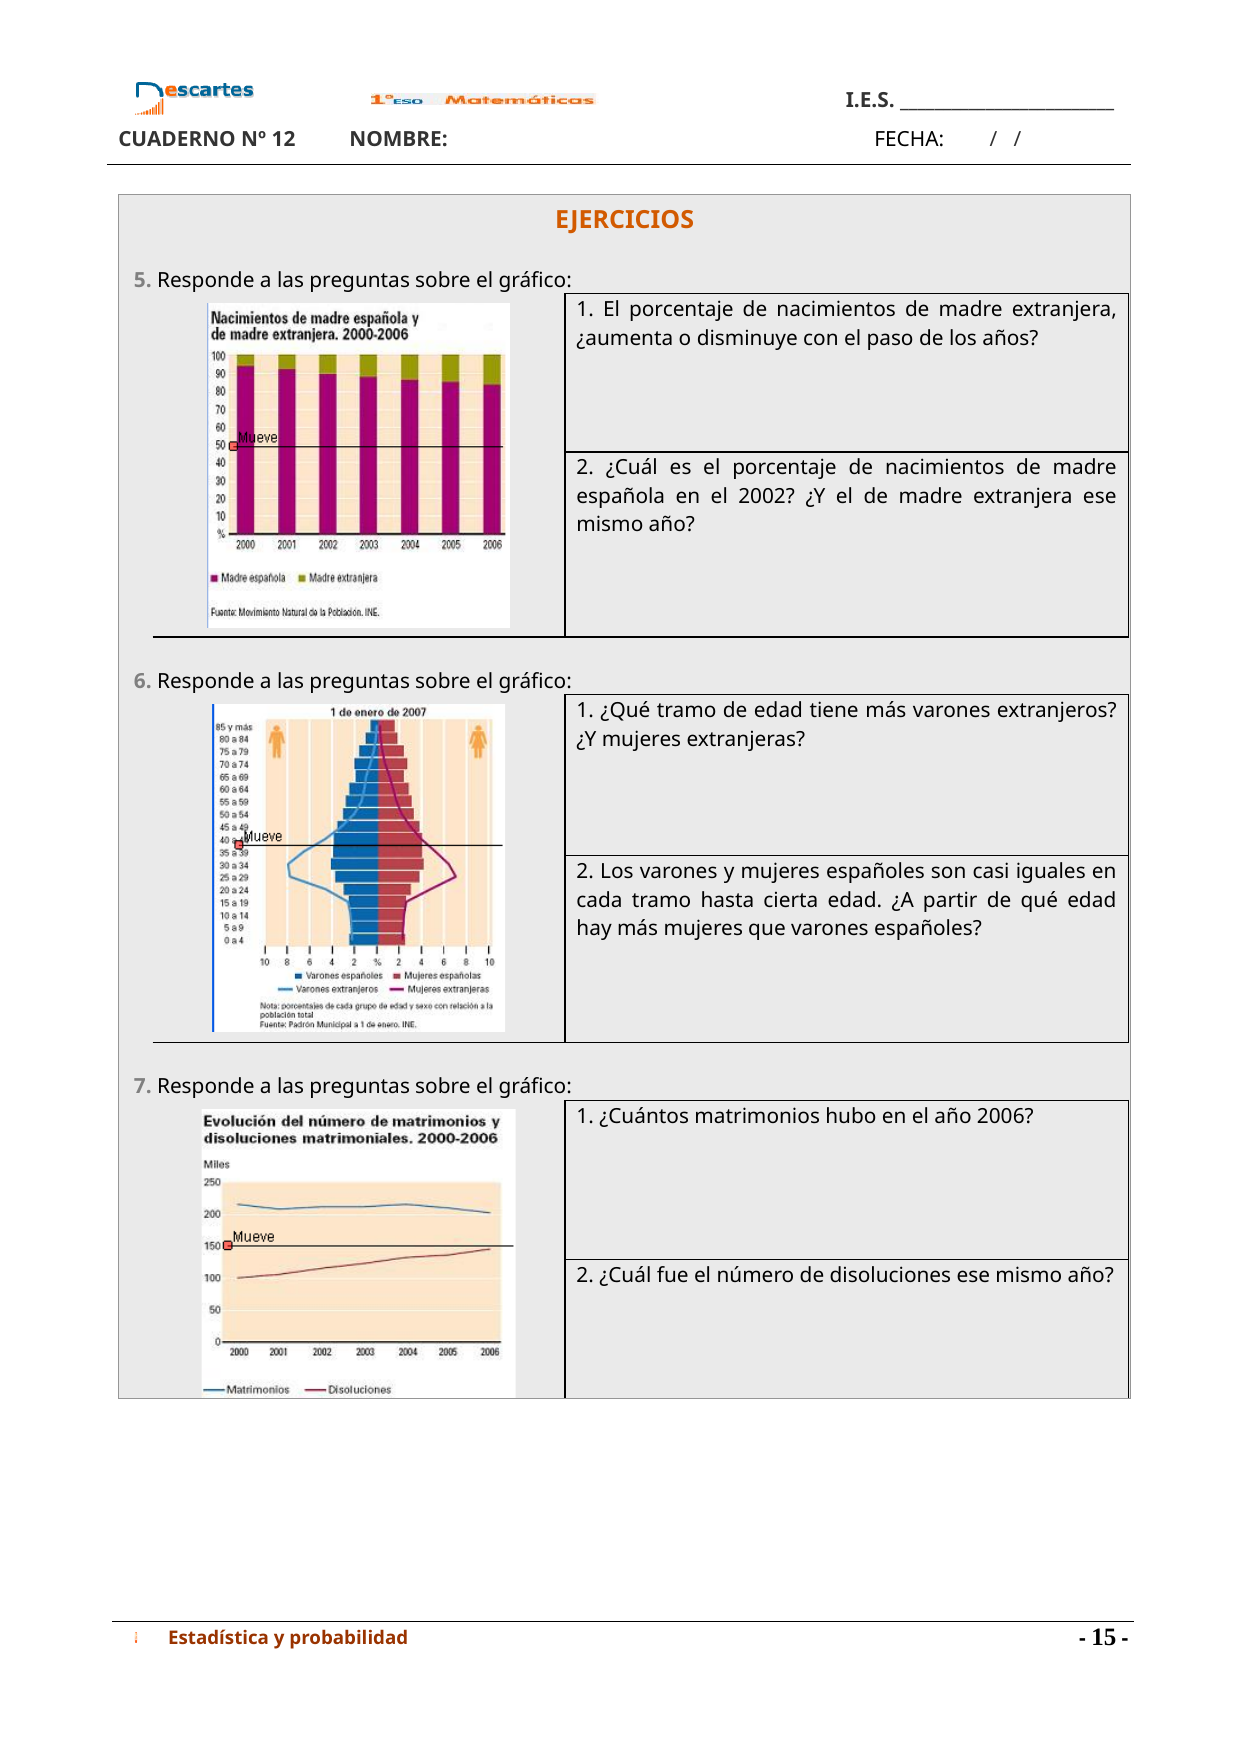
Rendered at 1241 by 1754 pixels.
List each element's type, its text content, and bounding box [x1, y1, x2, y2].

table_header 1. ¿Qué tramo de edad tiene más varones extranjeros? ¿Y mujeres extranjeras? [566, 695, 1128, 855]
table_cell 2. ¿Cuál fue el número de disoluciones ese mismo año? [566, 1260, 1128, 1398]
picture [207, 303, 510, 628]
subtitle EJERCICIOS [134, 202, 1115, 236]
picture [212, 704, 506, 1032]
text 5. Responde a las preguntas sobre el gráfico: [134, 265, 1115, 293]
picture [134, 1631, 138, 1643]
picture [134, 82, 257, 115]
table_cell 2. ¿Cuál es el porcentaje de nacimientos de madre española en el 2002? ¿Y el de madre extranjera ese mismo año? [566, 453, 1128, 636]
text 7. Responde a las preguntas sobre el gráfico: [134, 1071, 1115, 1100]
table_header [153, 694, 564, 1042]
table_header [153, 293, 564, 636]
table_cell 2. Los varones y mujeres españoles son casi iguales en cada tramo hasta cierta edad. ¿A partir de qué edad hay más mujeres que varones españoles? [566, 856, 1128, 1042]
picture [371, 93, 599, 105]
table_header 1. El porcentaje de nacimientos de madre extranjera, ¿aumenta o disminuye con el paso de los años? [566, 294, 1128, 451]
table_header 1. ¿Cuántos matrimonios hubo en el año 2006? [566, 1101, 1128, 1259]
picture [201, 1109, 516, 1398]
table_header [153, 1100, 564, 1398]
text 6. Responde a las preguntas sobre el gráfico: [134, 666, 1115, 694]
